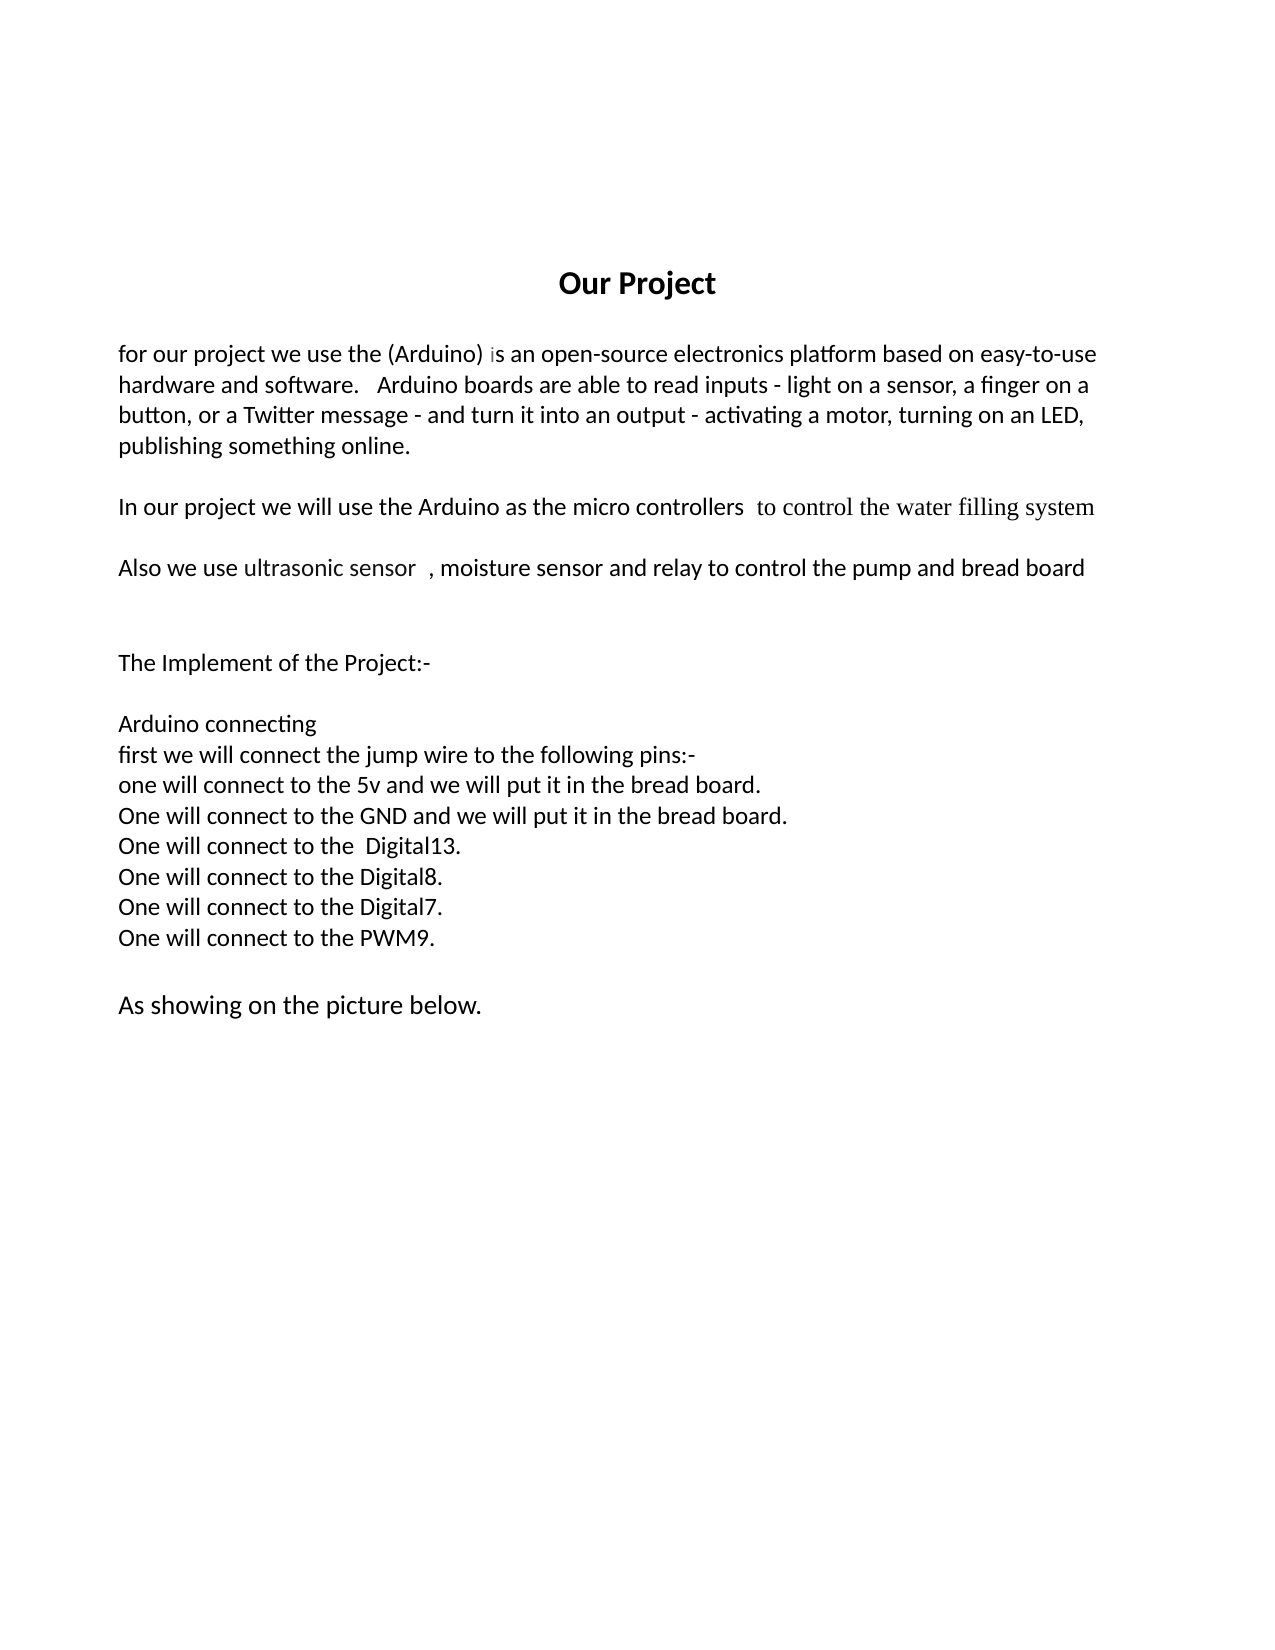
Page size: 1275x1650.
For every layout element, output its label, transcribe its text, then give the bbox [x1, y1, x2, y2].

text One will connect to the Digital7. [118, 892, 1157, 922]
text Also we use ultrasonic sensor , moisture sensor and relay to control the pump and bread board [118, 552, 1157, 583]
text One will connect to the Digital13. [118, 831, 1157, 861]
text As showing on the picture below. [118, 988, 1157, 1022]
text The Implement of the Project:- [118, 647, 1157, 678]
text Our Project [118, 262, 1157, 303]
text One will connect to the PWM9. [118, 922, 1157, 953]
text One will connect to the GND and we will put it in the bread board. [118, 800, 1157, 831]
text first we will connect the jump wire to the following pins:- [118, 739, 1157, 769]
text In our project we will use the Arduino as the micro controllers to control the water filling system [118, 491, 1157, 522]
text Arduino connecting [118, 708, 1157, 739]
text one will connect to the 5v and we will put it in the bread board. [118, 769, 1157, 800]
text for our project we use the (Arduino) is an open-source electronics platform based on easy-to-use hardware and software. Arduino boards are able to read inputs - light on a sensor, a finger on a button, or a Twitter message - and turn it into an output - activating a motor, turning on an LED, publishing something online. [118, 338, 1157, 461]
text One will connect to the Digital8. [118, 861, 1157, 892]
